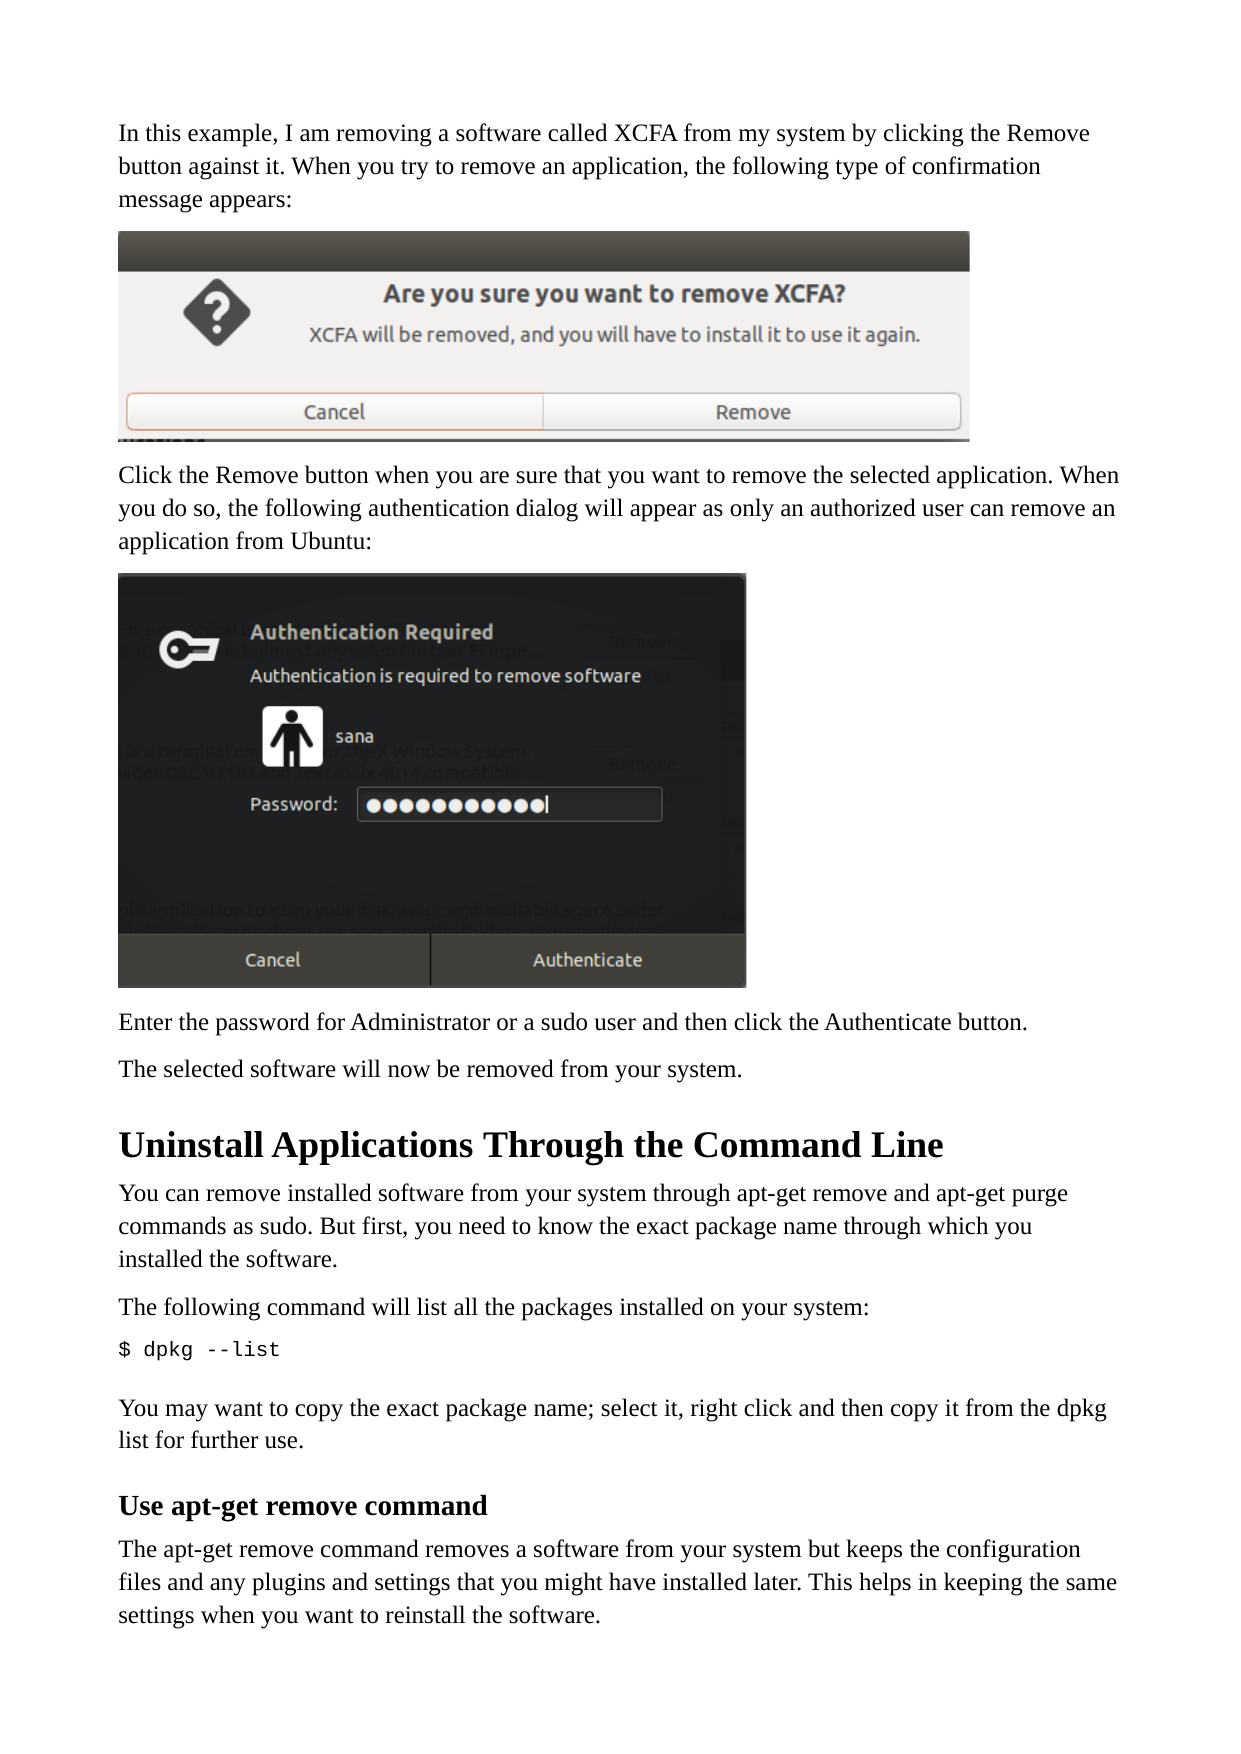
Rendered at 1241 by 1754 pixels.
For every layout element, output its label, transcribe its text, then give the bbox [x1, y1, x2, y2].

text The apt-get remove command removes a software from your system but keeps the configuration files and any plugins and settings that you might have installed later. This helps in keeping the same settings when you want to reinstall the software. [118, 1534, 1122, 1629]
text You may want to copy the exact package name; select it, right click and then copy it from the dpkg list for further use. [118, 1393, 1122, 1454]
subtitle Uninstall Applications Through the Command Line [118, 1123, 1122, 1166]
text $ dpkg --list [118, 1339, 1122, 1363]
picture [118, 231, 970, 442]
subtitle Use apt-get remove command [118, 1488, 1122, 1521]
text You can remove installed software from your system through apt-get remove and apt-get purge commands as sudo. But first, you need to know the exact package name through which you installed the software. [118, 1178, 1122, 1273]
text Click the Remove button when you are sure that you want to remove the selected application. When you do so, the following authentication dialog will appear as only an authorized user can remove an application from Ubuntu: [118, 460, 1122, 555]
text Enter the password for Administrator or a sudo user and then click the Authenticate button. [118, 1007, 1122, 1035]
picture [118, 573, 747, 988]
text The following command will list all the packages installed on your system: [118, 1292, 1122, 1321]
text In this example, I am removing a software called XCFA from my system by clicking the Remove button against it. When you try to remove an application, the following type of confirmation message appears: [118, 118, 1122, 213]
text The selected software will now be removed from your system. [118, 1054, 1122, 1083]
